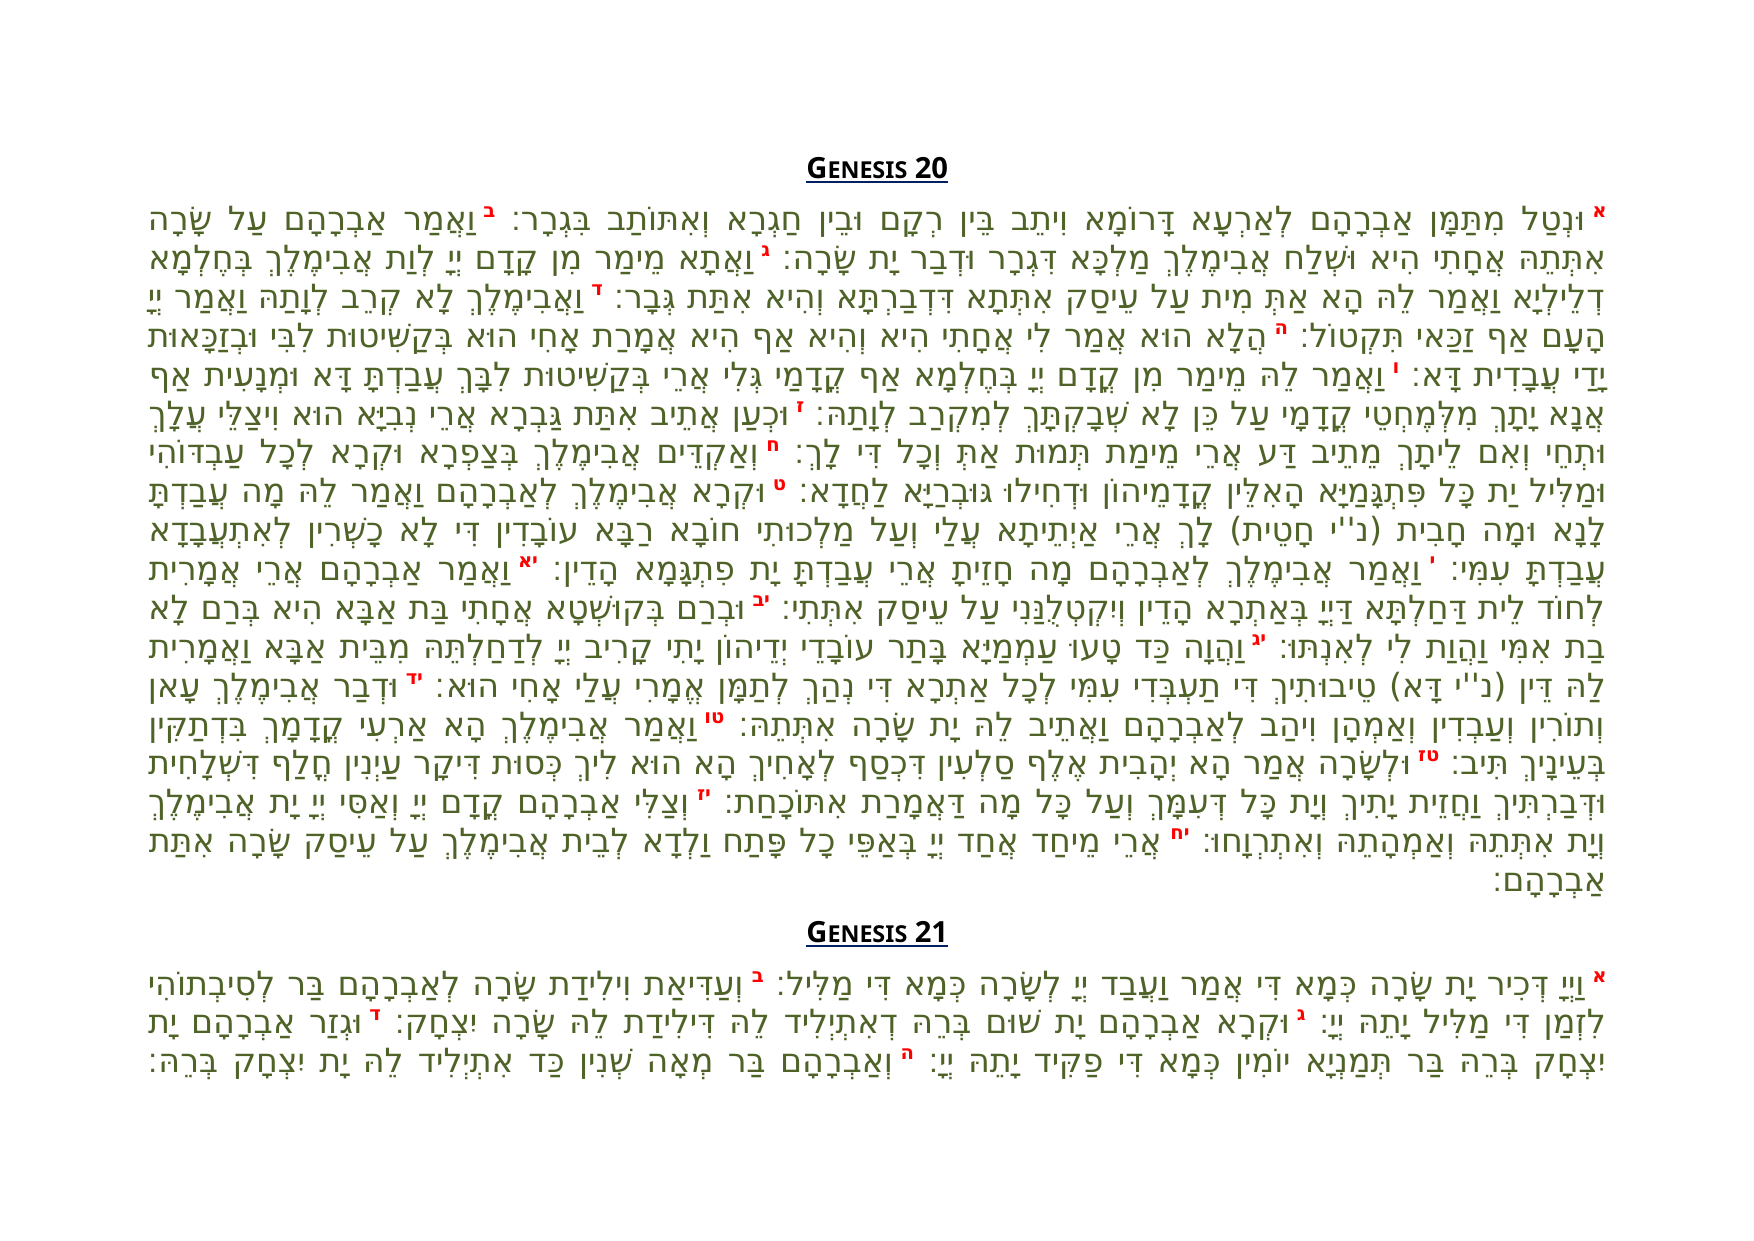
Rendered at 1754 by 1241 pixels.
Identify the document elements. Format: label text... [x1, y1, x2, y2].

text Genesis 21 [148, 912, 1606, 951]
text א וּנְטַל מִתַּמָּן אַבְרָהָם לְאַרְעָא דָּרוֹמָא וִיתֵב בֵּין רְקָם וּבֵין חַגְרָא וְאִתּוֹתַב בִּגְרָר׃ ב וַאֲמַר אַבְרָהָם עַל שָׂרָה אִתְּתֵהּ אֲחָתִי הִיא וּשְׁלַח אֲבִימֶלֶךְ מַלְכָּא דִּגְרָר וּדְבַר יָת שָׂרָה׃ ג וַאֲתָא מֵימַר מִן קָדָם יְיָ לְוַת אֲבִימֶלֶךְ בְּחֶלְמָא דְלֵילְיָא וַאֲמַר לֵהּ הָא אַתְּ מִית עַל עֵיסַק אִתְּתָא דִּדְבַרְתָּא וְהִיא אִתַּת גְּבָר׃ ד וַאֲבִימֶלֶךְ לָא קְרֵב לְוָתַהּ וַאֲמַר יְיָ הָעָם אַף זַכַּאי תִּקְטוֹל׃ ה הֲלָא הוּא אֲמַר לִי אֲחָתִי הִיא וְהִיא אַף הִיא אֲמָרַת אָחִי הוּא בְּקַשִּׁיטוּת לִבִּי וּבְזַכָּאוּת יָדַי עֲבָדִית דָּא׃ ו וַאֲמַר לֵהּ מֵימַר מִן קֳדָם יְיָ בְּחֶלְמָא אַף קֳדָמַי גְּלִי אֲרֵי בְּקַשִּׁיטוּת לִבָּךְ עֲבַדְתָּ דָּא וּמְנָעִית אַף אֲנָא יָתָךְ מִלְּמֶחְטֵי קֳדָמָי עַל כֵּן לָא שְׁבָקְתָּךְ לְמִקְרַב לְוָתַהּ׃ ז וּכְעַן אֲתֵיב אִתַּת גַּבְרָא אֲרֵי נְבִיָּא הוּא וִיצַלֵּי עֲלָךְ וּתְחֵי וְאִם לֵיתָךְ מֵתֵיב דַּע אֲרֵי מֵימַת תְּמוּת אַתְּ וְכָל דִּי לָךְ׃ ח וְאַקְדֵּים אֲבִימֶלֶךְ בְּצַפְרָא וּקְרָא לְכָל עַבְדּוֹהִי וּמַלִּיל יַת כָּל פִּתְגָּמַיָּא הָאִלֵּין קֳדָמֵיהוֹן וּדְחִילוּ גּוּבְרַיָּא לַחֲדָא׃ ט וּקְרָא אֲבִימֶלֶךְ לְאַבְרָהָם וַאֲמַר לֵהּ מָה עֲבַדְתָּ לָנָא וּמָה חָבִית (נ''י חָטֵית) לָךְ אֲרֵי אַיְתֵיתָא עֲלַי וְעַל מַלְכוּתִי חוֹבָא רַבָּא עוֹבָדִין דִּי לָא כָשְׁרִין לְאִתְעֲבָדָא עֲבַדְתָּ עִמִּי׃ י וַאֲמַר אֲבִימֶלֶךְ לְאַבְרָהָם מָה חָזֵיתָ אֲרֵי עֲבַדְתָּ יָת פִתְגָּמָא הָדֵין׃ יא וַאֲמַר אַבְרָהָם אֲרֵי אֲמָרִית לְחוֹד לֵית דַּחַלְתָּא דַּיְיָ בְּאַתְרָא הָדֵין וְיִקְטְלֻנַּנִי עַל עֵיסַק אִתְּתִי׃ יב וּבְרַם בְּקוּשְׁטָא אֲחָתִי בַּת אַבָּא הִיא בְּרַם לָא בַת אִמִּי וַהֲוַת לִי לְאִנְתּוּ׃ יג וַהֲוָה כַּד טָעוּ עַמְמַיָּא בָּתַר עוֹבָדֵי יְדֵיהוֹן יָתִי קָרִיב יְיָ לְדַחַלְתֵּהּ מִבֵּית אַבָּא וַאֲמָרִית לַהּ דֵּין (נ''י דָּא) טֵיבוּתִיךְ דִּי תַעְבְּדִי עִמִּי לְכָל אַתְרָא דִּי נְהַךְ לְתַמָּן אֱמָרִי עֲלַי אָחִי הוּא׃ יד וּדְבַר אֲבִימֶלֶךְ עָאן וְתוֹרִין וְעַבְדִין וְאַמְהָן וִיהַב לְאַבְרָהָם וַאֲתֵיב לֵהּ יָת שָׂרָה אִתְּתֵהּ׃ טו וַאֲמַר אֲבִימֶלֶךְ הָא אַרְעִי קֳדָמָךְ בִּדְתַקִּין בְּעֵינָיךְ תִּיב׃ טז וּלְשָׂרָה אֲמַר הָא יְהָבִית אֶלֶף סַלְעִין דִּכְסַף לְאָחִיךְ הָא הוּא לִיךְ כְּסוּת דִּיקָר עַיְנִין חֳלַף דִּשְׁלָחִית וּדְּבַרְתִּיךְ וַחֲזֵית יָתִיךְ וְיָת כָּל דְּעִמָּךְ וְעַל כָּל מָה דַּאֲמָרַת אִתּוֹכָחַת׃ יז וְצַלִּי אַבְרָהָם קֳדָם יְיָ וְאַסִּי יְיָ יָת אֲבִימֶלֶךְ וְיָת אִתְּתֵהּ וְאַמְהָתֵהּ וְאִתְרְוָחוּ׃ יח אֲרֵי מֵיחַד אֲחַד יְיָ בְּאַפֵּי כָל פָּתַח וַלְדָא לְבֵית אֲבִימֶלֶךְ עַל עֵיסַק שָׂרָה אִתַּת אַבְרָהָם׃ [148, 200, 1606, 899]
text Genesis 20 [148, 148, 1606, 187]
text א וַיְיָ דְּכִיר יָת שָׂרָה כְּמָא דִּי אֲמַר וַעֲבַד יְיָ לְשָׂרָה כְּמָא דִּי מַלִּיל׃ ב וְעַדִּיאַת וִילִידַת שָׂרָה לְאַבְרָהָם בַּר לְסִיבְתוֹהִי לִזְמַן דִּי מַלִּיל יָתֵהּ יְיָ׃ ג וּקְרָא אַבְרָהָם יָת שׁוּם בְּרֵהּ דְאִתְיְלִיד לֵהּ דִּילִידַת לֵהּ שָׂרָה יִצְחָק׃ ד וּגְזַר אַבְרָהָם יָת יִצְחָק בְּרֵהּ בַּר תְּמַנְיָא יוֹמִין כְּמָא דִּי פַקִּיד יָתֵהּ יְיָ׃ ה וְאַבְרָהָם בַּר מְאָה שְׁנִין כַּד אִתְיְלִיד לֵהּ יָת יִצְחָק בְּרֵהּ׃ [148, 964, 1606, 1081]
